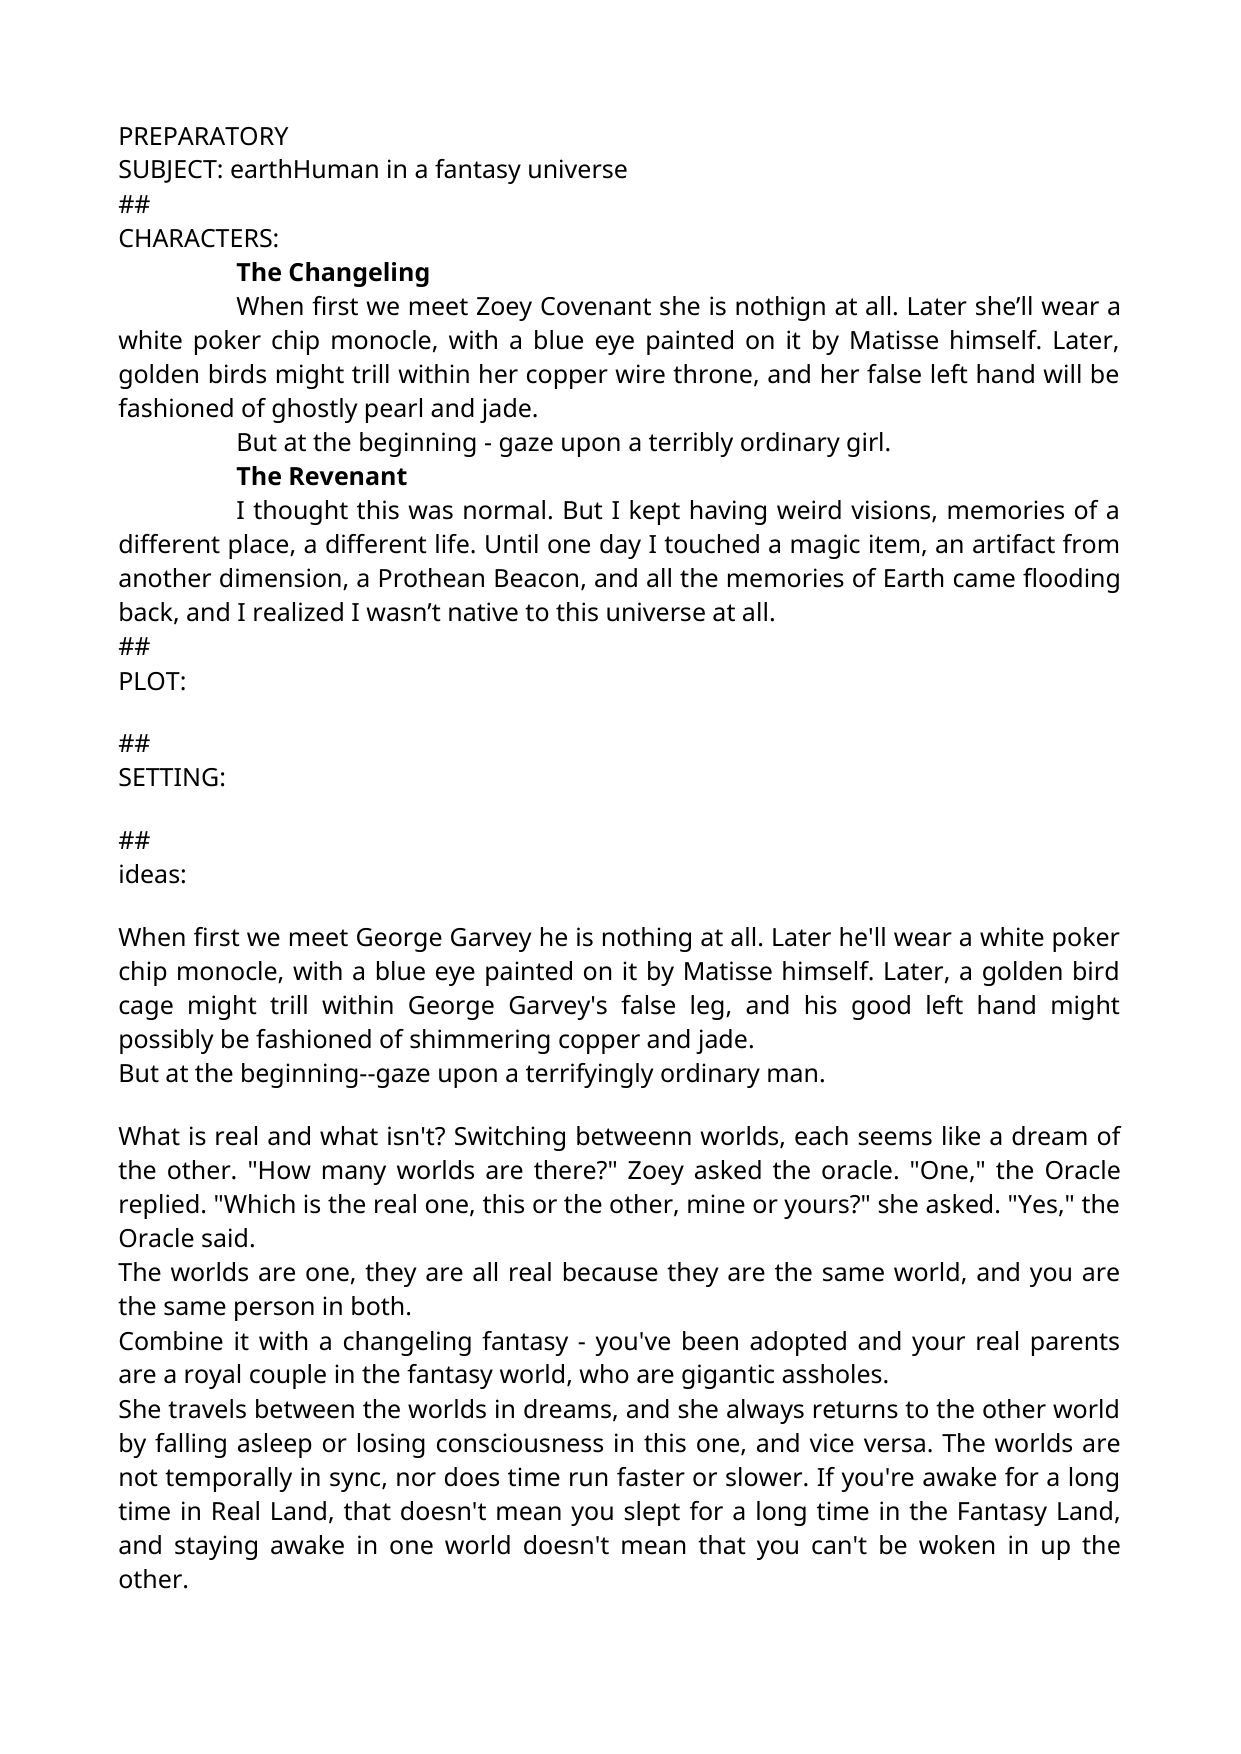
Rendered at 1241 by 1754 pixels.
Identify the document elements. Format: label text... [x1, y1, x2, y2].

text The worlds are one, they are all real because they are the same world, and you are the same person in both. [118, 1255, 1122, 1323]
text ## [118, 823, 1122, 857]
text The Changeling [118, 254, 1122, 288]
text CHARACTERS: [118, 220, 1122, 254]
text ## [118, 629, 1122, 663]
text When first we meet Zoey Covenant she is nothign at all. Later she’ll wear a white poker chip monocle, with a blue eye painted on it by Matisse himself. Later, golden birds might trill within her copper wire throne, and her false left hand will be fashioned of ghostly pearl and jade. [118, 288, 1122, 425]
text PLOT: [118, 663, 1122, 697]
text When first we meet George Garvey he is nothing at all. Later he'll wear a white poker chip monocle, with a blue eye painted on it by Matisse himself. Later, a golden bird cage might trill within George Garvey's false leg, and his good left hand might possibly be fashioned of shimmering copper and jade. [118, 920, 1122, 1056]
text But at the beginning--gaze upon a terrifyingly ordinary man. [118, 1056, 1122, 1090]
text PREPARATORY [118, 118, 1122, 152]
text She travels between the worlds in dreams, and she always returns to the other world by falling asleep or losing consciousness in this one, and vice versa. The worlds are not temporally in sync, nor does time run faster or slower. If you're awake for a long time in Real Land, that doesn't mean you slept for a long time in the Fantasy Land, and staying awake in one world doesn't mean that you can't be woken in up the other. [118, 1391, 1122, 1596]
text I thought this was normal. But I kept having weird visions, memories of a different place, a different life. Until one day I touched a magic item, an artifact from another dimension, a Prothean Beacon, and all the memories of Earth came flooding back, and I realized I wasn’t native to this universe at all. [118, 493, 1122, 629]
text ## [118, 726, 1122, 760]
text Combine it with a changeling fantasy - you've been adopted and your real parents are a royal couple in the fantasy world, who are gigantic assholes. [118, 1323, 1122, 1391]
text SETTING: [118, 760, 1122, 794]
text SUBJECT: earthHuman in a fantasy universe [118, 152, 1122, 186]
text What is real and what isn't? Switching betweenn worlds, each seems like a dream of the other. "How many worlds are there?" Zoey asked the oracle. "One," the Oracle replied. "Which is the real one, this or the other, mine or yours?" she asked. "Yes," the Oracle said. [118, 1119, 1122, 1255]
text But at the beginning - gaze upon a terribly ordinary girl. [118, 425, 1122, 459]
text ## [118, 186, 1122, 220]
text ideas: [118, 857, 1122, 891]
text The Revenant [118, 459, 1122, 493]
